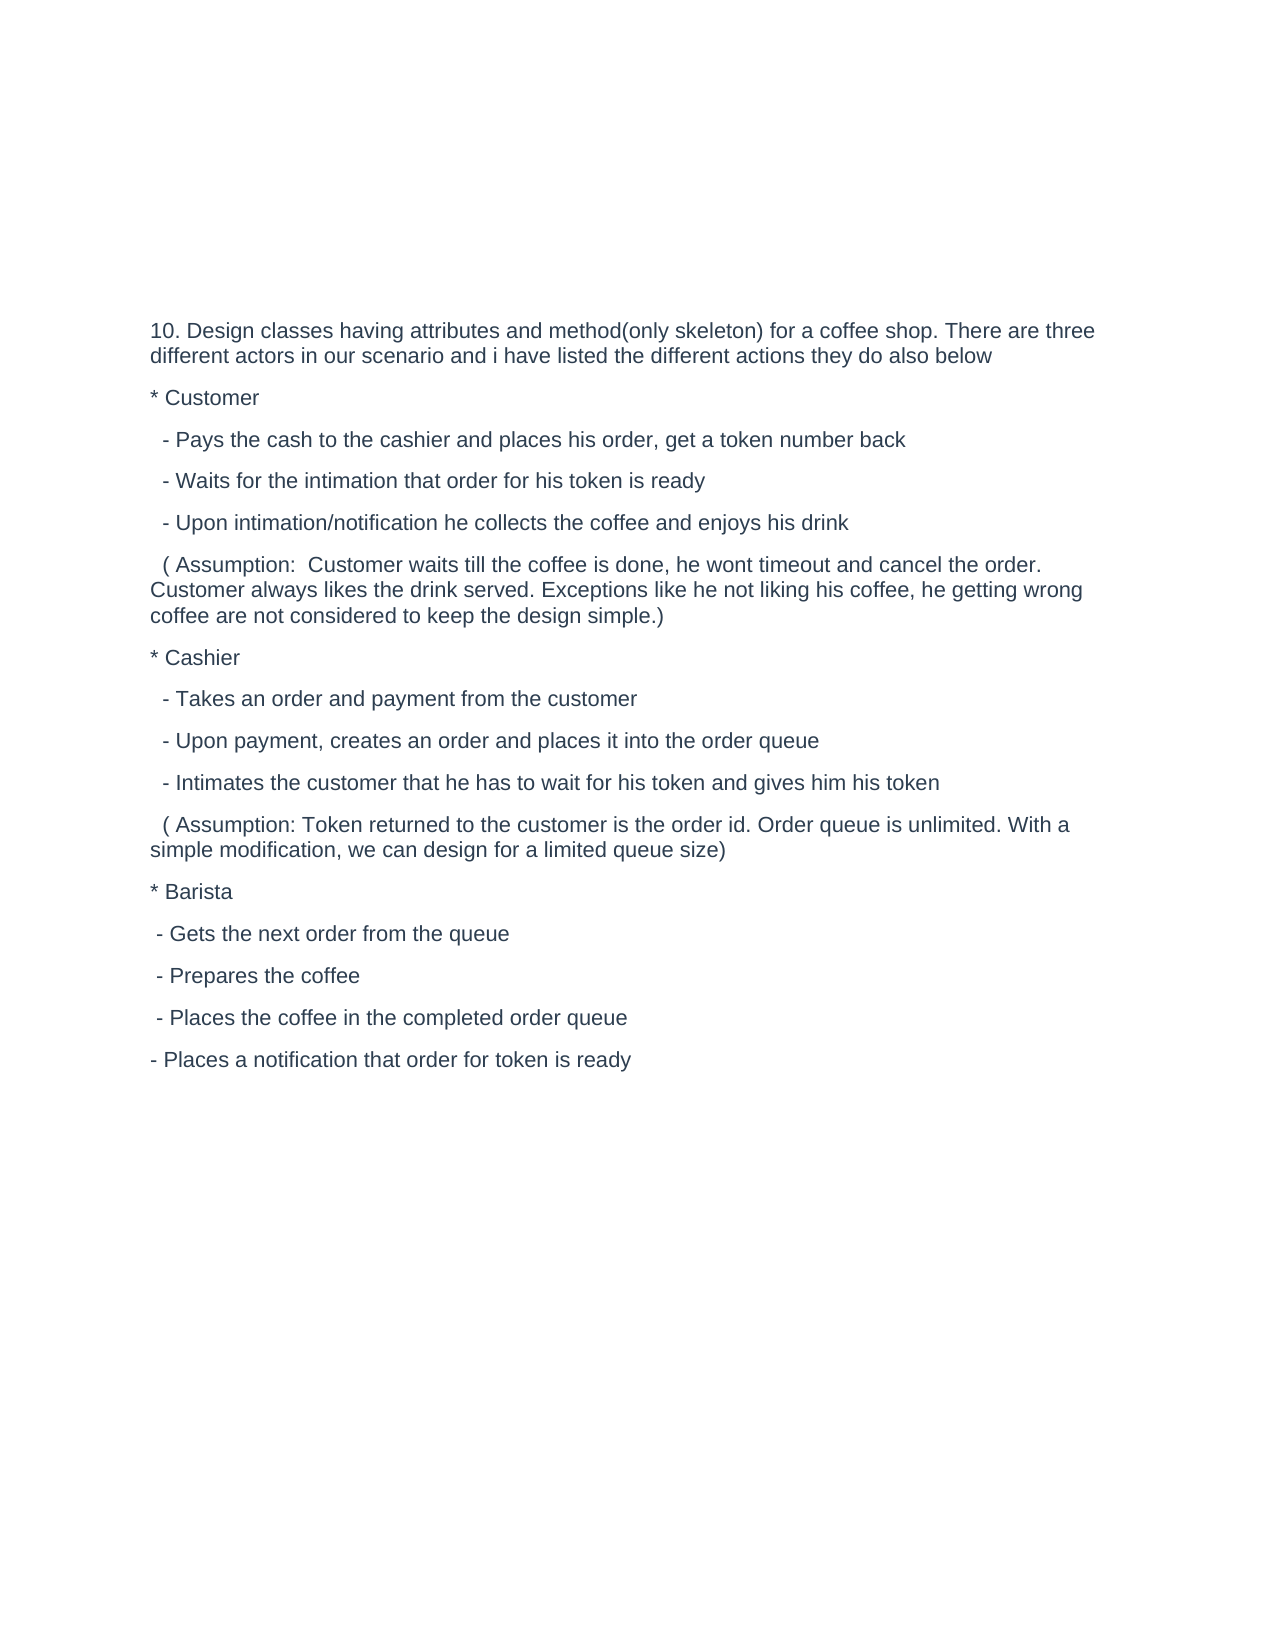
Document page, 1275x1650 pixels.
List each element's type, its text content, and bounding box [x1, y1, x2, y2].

text - Upon intimation/notification he collects the coffee and enjoys his drink [150, 510, 1125, 535]
text ( Assumption: Customer waits till the coffee is done, he wont timeout and cancel the order. Customer always likes the drink served. Exceptions like he not liking his coffee, he getting wrong coffee are not considered to keep the design simple.) [150, 552, 1125, 628]
text - Upon payment, creates an order and places it into the order queue [150, 728, 1125, 753]
text * Cashier [150, 644, 1125, 669]
text 10. Design classes having attributes and method(only skeleton) for a coffee shop. There are three different actors in our scenario and i have listed the different actions they do also below [150, 317, 1125, 368]
text - Places a notification that order for token is ready [150, 1046, 1125, 1072]
text - Pays the cash to the cashier and places his order, get a token number back [150, 426, 1125, 452]
text * Customer [150, 384, 1125, 410]
text - Prepares the coffee [150, 963, 1125, 988]
text - Intimates the customer that he has to wait for his token and gives him his token [150, 770, 1125, 795]
text - Places the coffee in the completed order queue [150, 1004, 1125, 1030]
text - Gets the next order from the queue [150, 921, 1125, 946]
text ( Assumption: Token returned to the customer is the order id. Order queue is unlimited. With a simple modification, we can design for a limited queue size) [150, 812, 1125, 862]
text - Takes an order and payment from the customer [150, 686, 1125, 711]
text - Waits for the intimation that order for his token is ready [150, 468, 1125, 493]
text * Barista [150, 879, 1125, 904]
